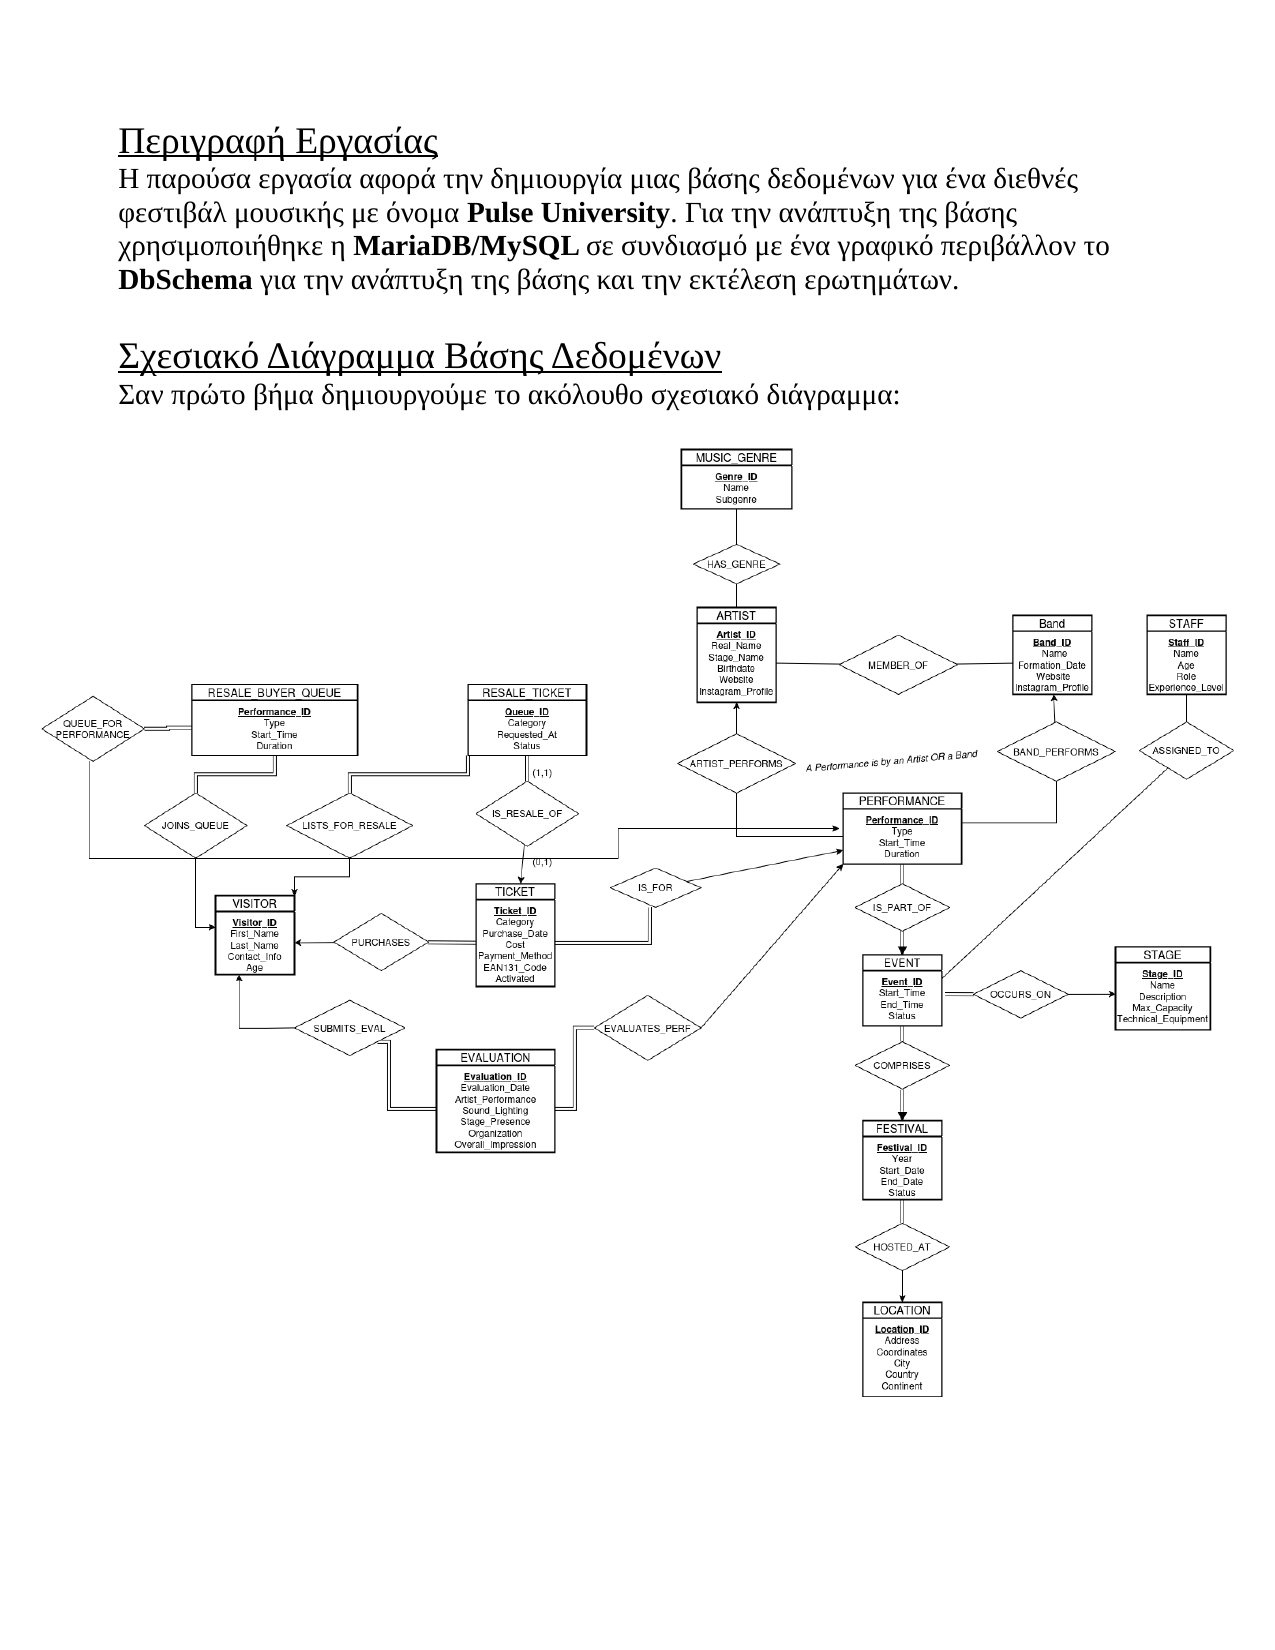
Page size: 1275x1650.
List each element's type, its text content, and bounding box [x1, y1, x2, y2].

text Σχεσιακό Διάγραμμα Βάσης Δεδομένων [118, 334, 1157, 377]
text Περιγραφή Εργασίας [118, 118, 1157, 161]
picture [41, 448, 1234, 1397]
text Η παρούσα εργασία αφορά την δημιουργία μιας βάσης δεδομένων για ένα διεθνές φεστιβάλ μουσικής με όνομα Pulse University. Για την ανάπτυξη της βάσης χρησιμοποιήθηκε η MariaDB/MySQL σε συνδιασμό με ένα γραφικό περιβάλλον το DbSchema για την ανάπτυξη της βάσης και την εκτέλεση ερωτημάτων. [118, 161, 1157, 295]
text Σαν πρώτο βήμα δημιουργούμε το ακόλουθο σχεσιακό διάγραμμα: [118, 377, 1157, 410]
